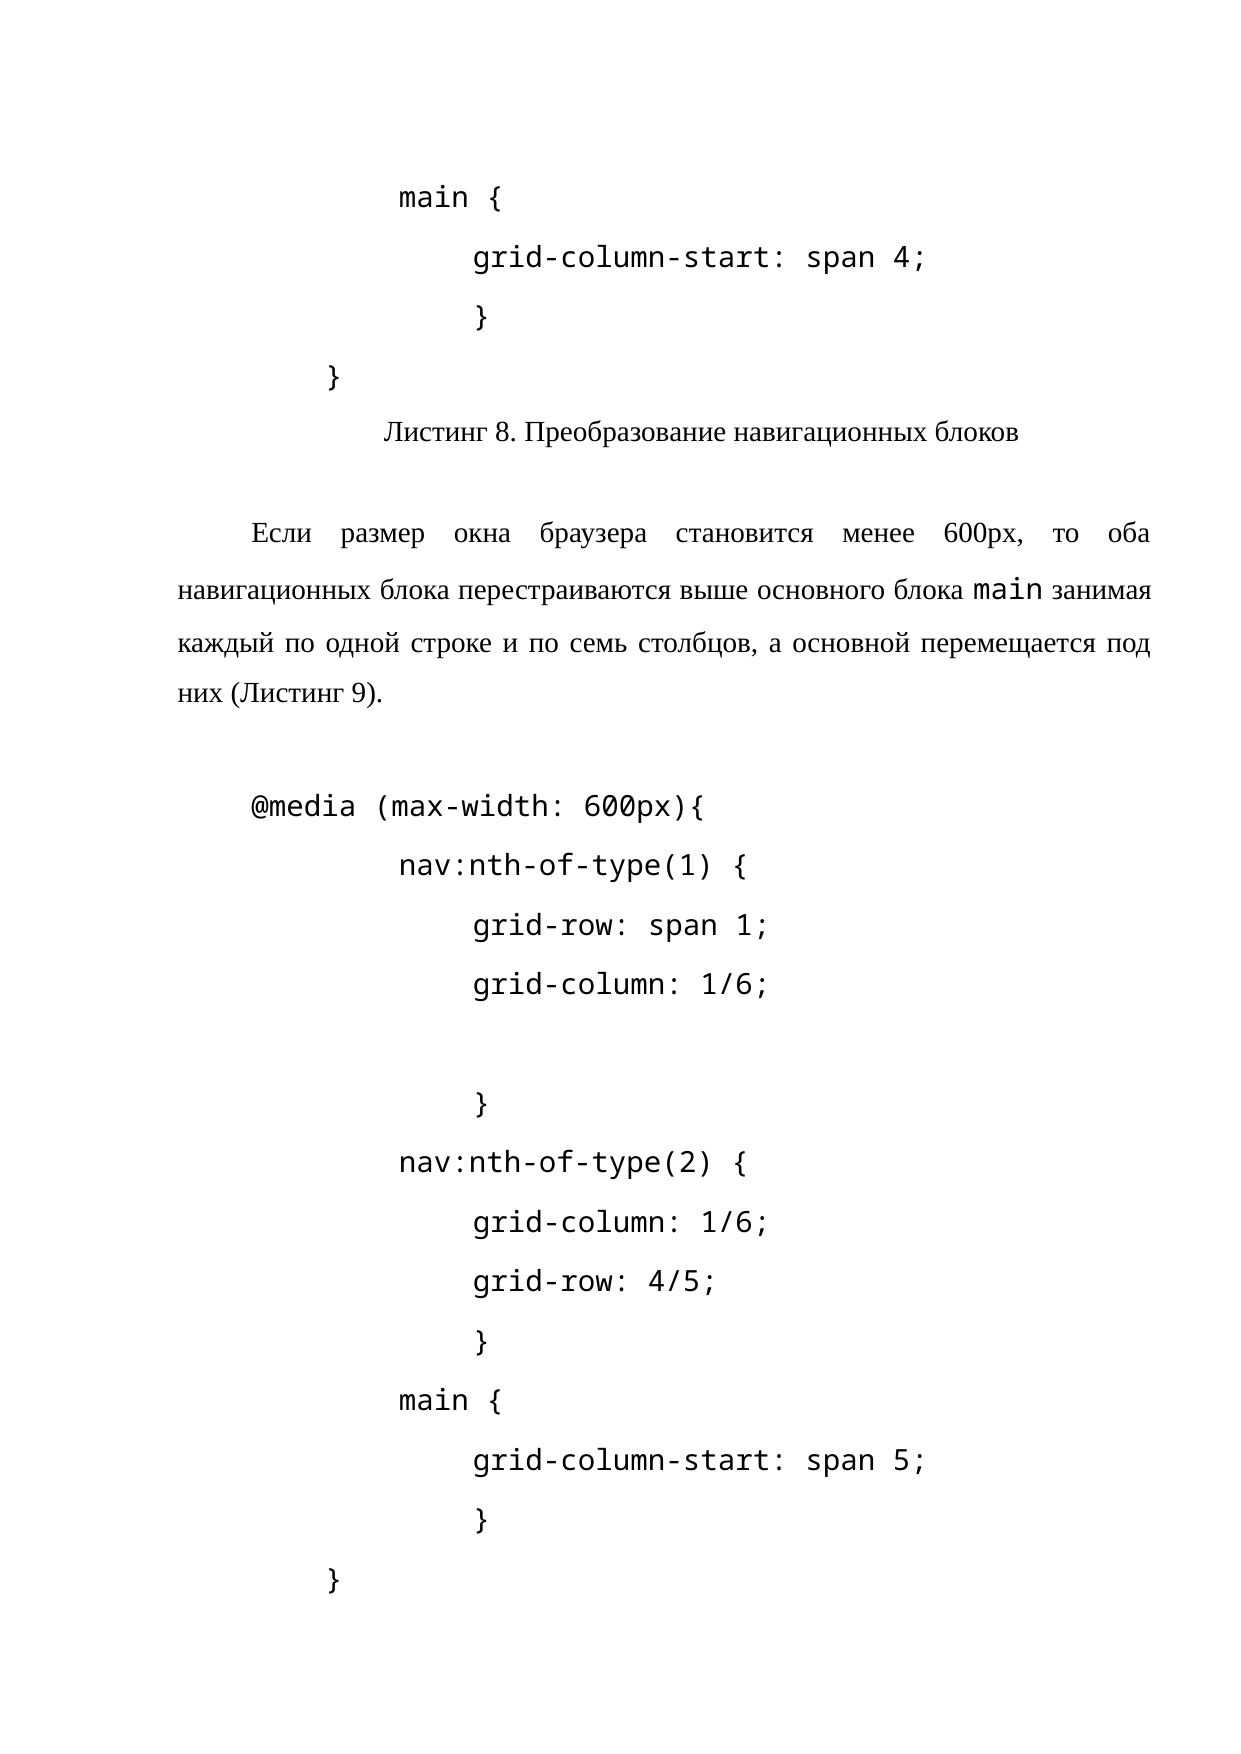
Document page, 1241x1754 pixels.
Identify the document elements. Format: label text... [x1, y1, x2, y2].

text @media (max-width: 600px){ [177, 785, 1152, 824]
text grid-column-start: span 5; [177, 1439, 1152, 1479]
text grid-column: 1/6; [177, 963, 1152, 1003]
text Листинг 8. Преобразование навигационных блоков [177, 414, 1152, 448]
text } [177, 1558, 1152, 1598]
text nav:nth-of-type(2) { [177, 1142, 1152, 1181]
text nav:nth-of-type(1) { [177, 844, 1152, 884]
text Если размер окна браузера становится менее 600px, то оба навигационных блока перестраиваются выше основного блока main занимая каждый по одной строке и по семь столбцов, а основной перемещается под них (Листинг 9). [177, 515, 1152, 708]
text } [177, 1498, 1152, 1538]
text main { [177, 176, 1152, 216]
text grid-column-start: span 4; [177, 236, 1152, 276]
text grid-row: 4/5; [177, 1261, 1152, 1300]
text } [177, 355, 1152, 394]
text grid-row: span 1; [177, 904, 1152, 943]
text } [177, 1082, 1152, 1122]
text main { [177, 1379, 1152, 1419]
text } [177, 295, 1152, 335]
text grid-column: 1/6; [177, 1201, 1152, 1241]
text } [177, 1320, 1152, 1360]
